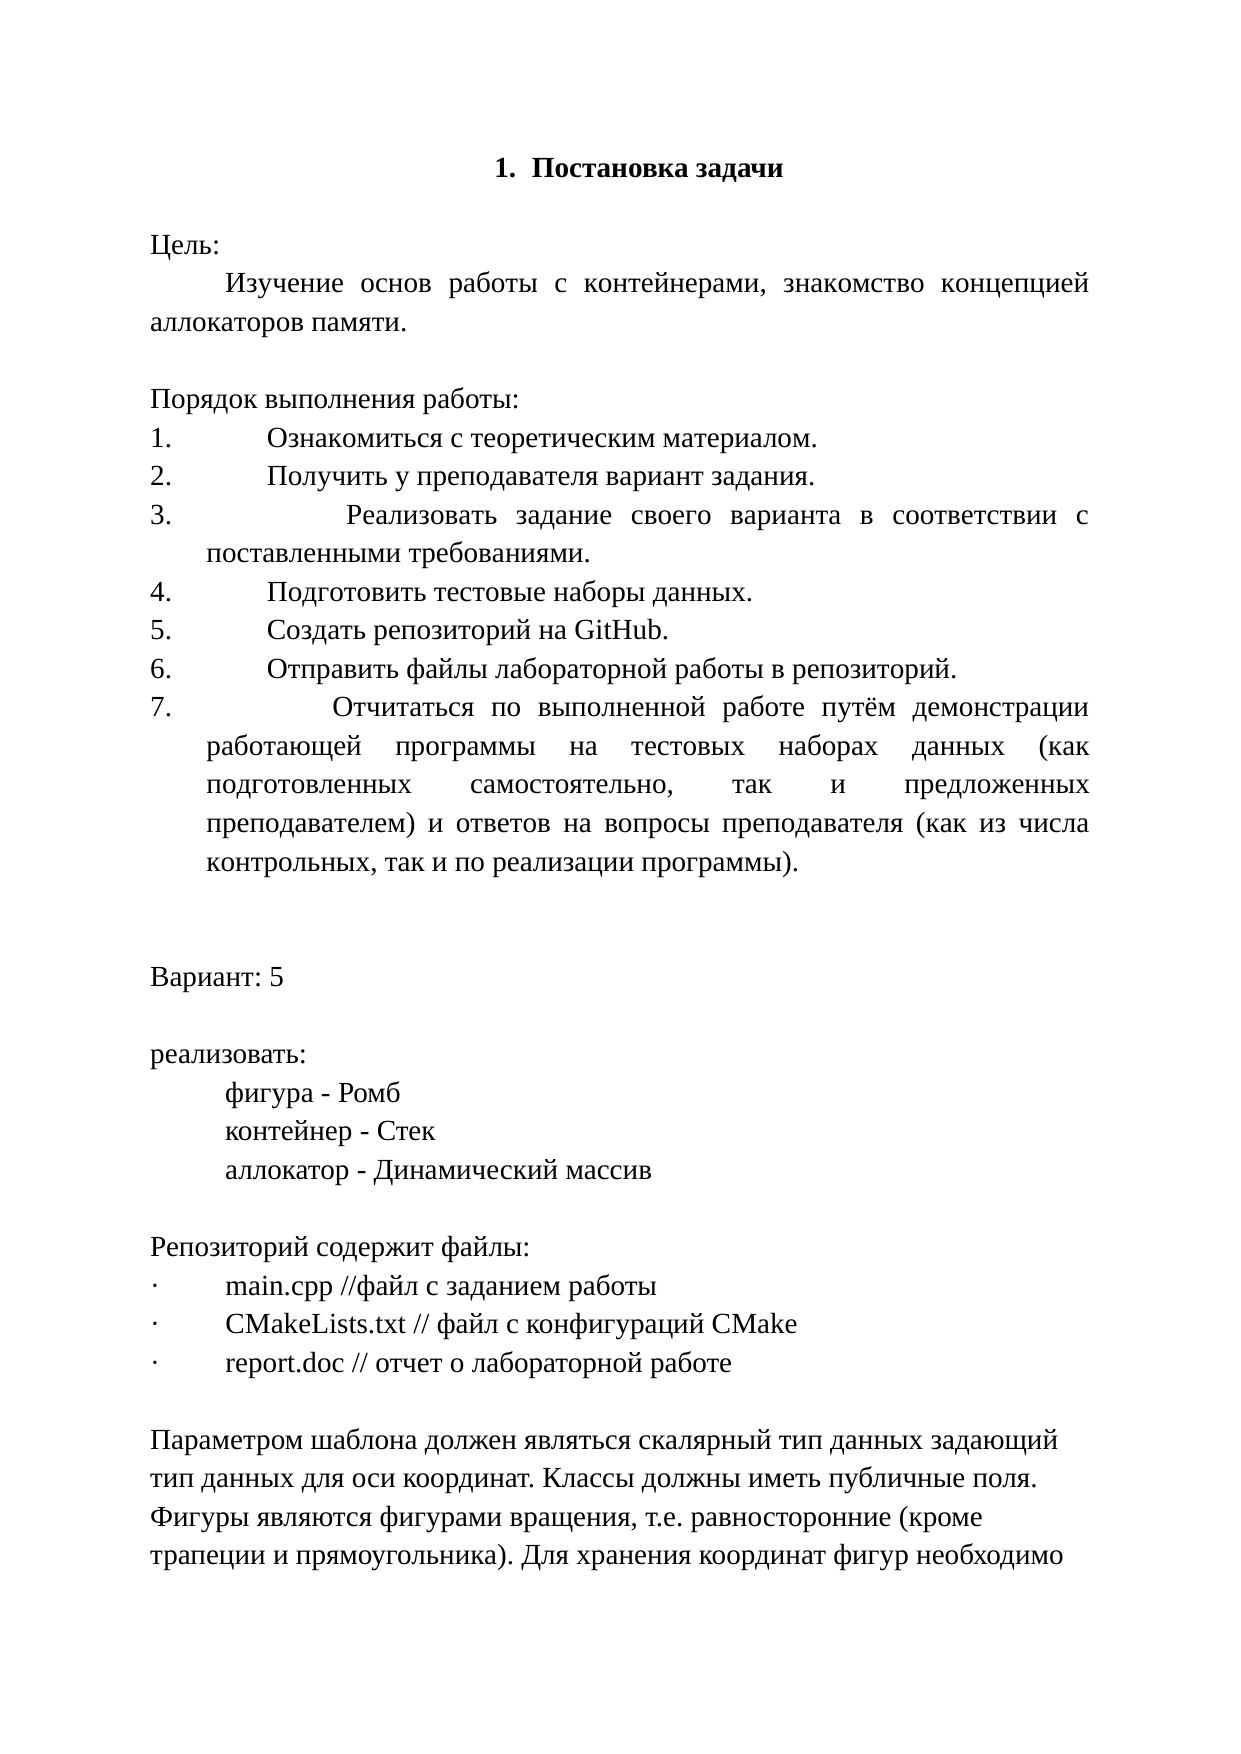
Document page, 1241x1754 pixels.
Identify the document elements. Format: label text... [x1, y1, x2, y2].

text 3. Реализовать задание своего варианта в соответствии с поставленными требованиями. [150, 497, 1090, 569]
text Параметром шаблона должен являться скалярный тип данных задающий тип данных для оси координат. Классы должны иметь публичные поля. Фигуры являются фигурами вращения, т.е. равносторонние (кроме трапеции и прямоугольника). Для хранения координат фигур необходимо [150, 1422, 1090, 1571]
text · CMakeLists.txt // файл с конфигураций CMake [150, 1306, 1090, 1340]
text · report.doc // отчет о лабораторной работе [150, 1345, 1090, 1378]
text контейнер - Стек [150, 1113, 1090, 1147]
text 2. Получить у преподавателя вариант задания. [150, 458, 1090, 492]
list Постановка задачи [187, 150, 1090, 183]
text Вариант: 5 [150, 959, 1090, 993]
text Репозиторий содержит файлы: [150, 1229, 1090, 1263]
text Цель: [150, 227, 1090, 261]
text 7. Отчитаться по выполненной работе путём демонстрации работающей программы на тестовых наборах данных (как подготовленных самостоятельно, так и предложенных преподавателем) и ответов на вопросы преподавателя (как из числа контрольных, так и по реализации программы). [150, 689, 1090, 877]
text 5. Создать репозиторий на GitHub. [150, 612, 1090, 646]
text 4. Подготовить тестовые наборы данных. [150, 574, 1090, 607]
text фигура - Ромб [150, 1075, 1090, 1108]
text · main.cpp //файл с заданием работы [150, 1268, 1090, 1301]
text аллокатор - Динамический массив [150, 1152, 1090, 1186]
subtitle Порядок выполнения работы: [150, 381, 1090, 415]
text 6. Отправить файлы лабораторной работы в репозиторий. [150, 651, 1090, 684]
text 1. Ознакомиться с теоретическим материалом. [150, 420, 1090, 453]
text реализовать: [150, 1036, 1090, 1070]
text Изучение основ работы с контейнерами, знакомство концепцией аллокаторов памяти. [150, 266, 1090, 338]
